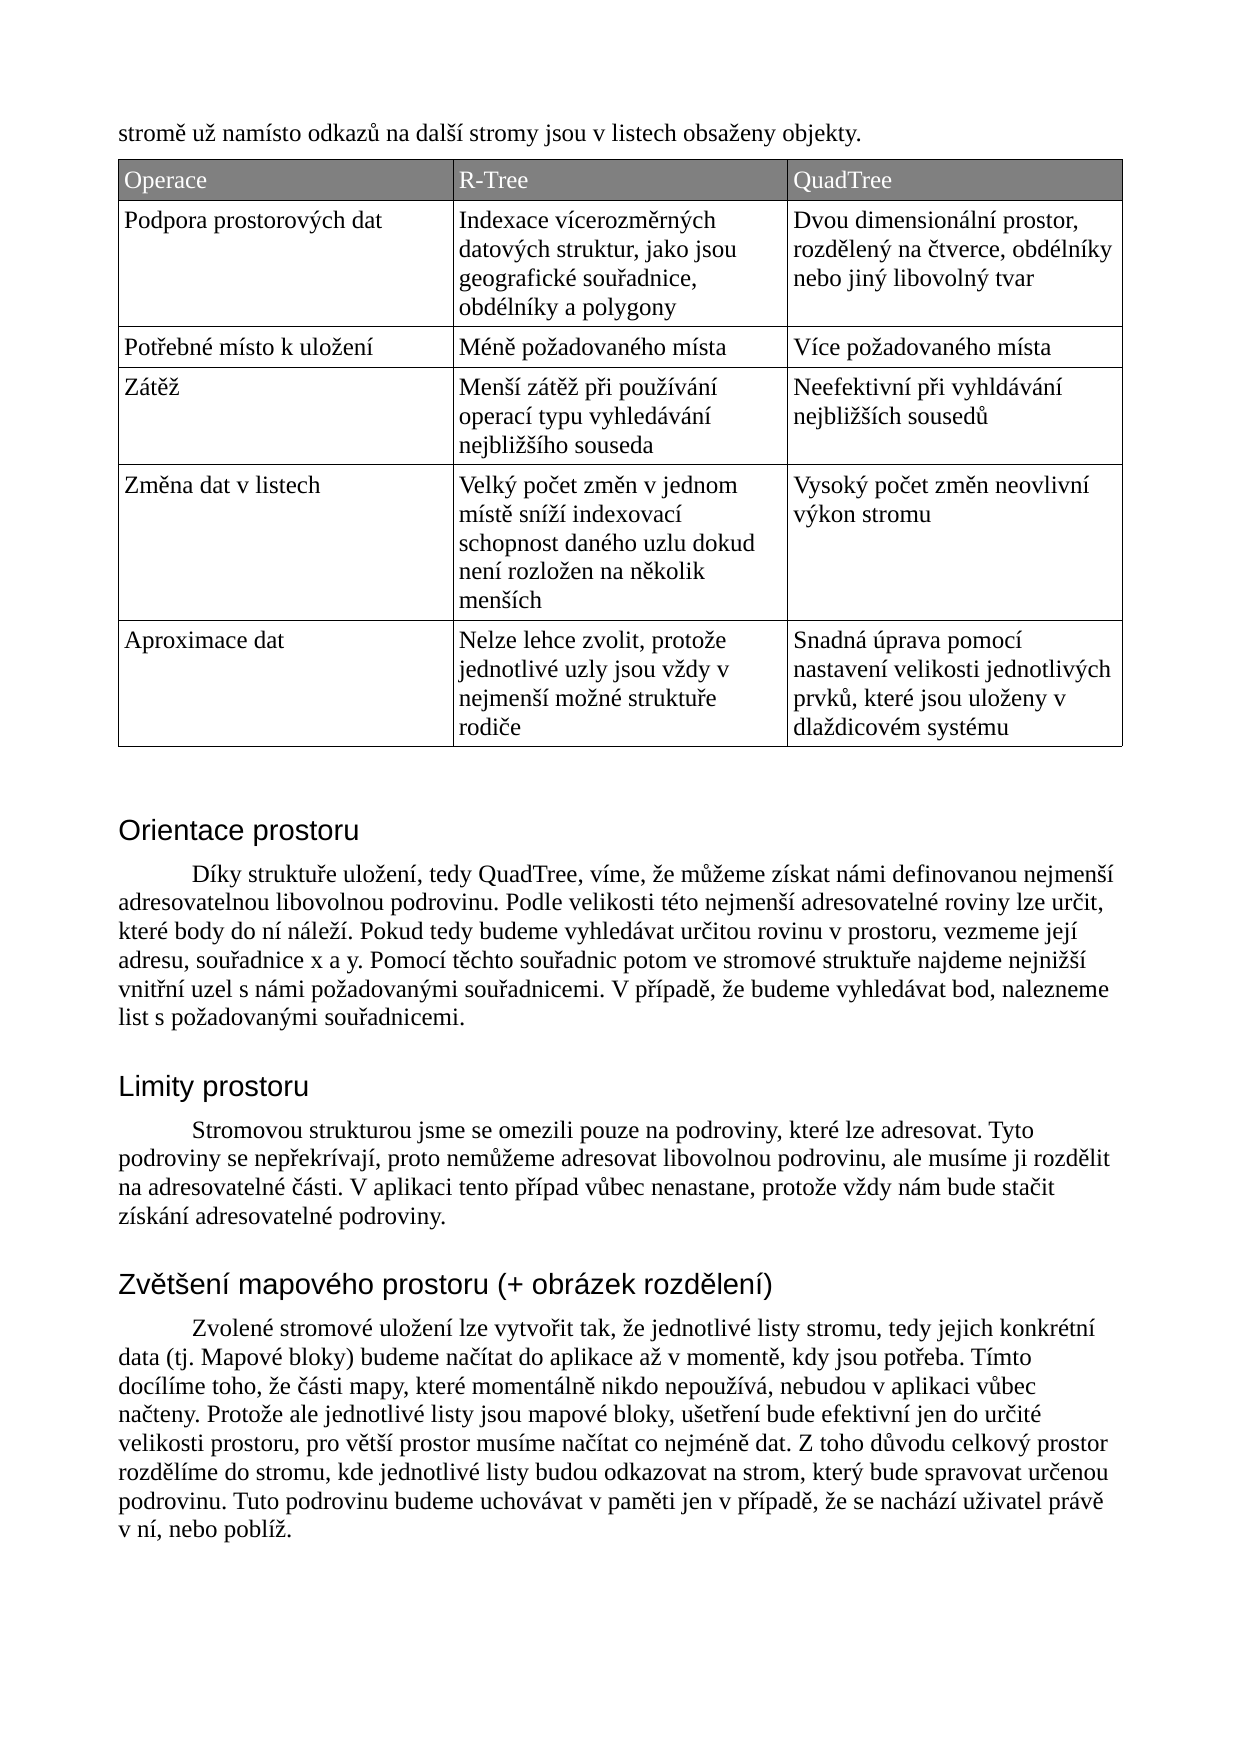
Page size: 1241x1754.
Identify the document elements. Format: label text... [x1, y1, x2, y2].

table_cell Zátěž [119, 368, 453, 464]
table_cell Více požadovaného místa [788, 327, 1122, 367]
subtitle Orientace prostoru [118, 813, 1122, 846]
table_cell Aproximace dat [119, 621, 453, 746]
table_cell Velký počet změn v jednom místě sníží indexovací schopnost daného uzlu dokud není rozložen na několik menších [454, 465, 787, 620]
table_cell Neefektivní při vyhldávání nejbližších sousedů [788, 368, 1122, 464]
text stromě už namísto odkazů na další stromy jsou v listech obsaženy objekty. [118, 118, 1122, 147]
text Stromovou strukturou jsme se omezili pouze na podroviny, které lze adresovat. Tyto podroviny se nepřekrívají, proto nemůžeme adresovat libovolnou podrovinu, ale musíme ji rozdělit na adresovatelné části. V aplikaci tento případ vůbec nenastane, protože vždy nám bude stačit získání adresovatelné podroviny. [118, 1115, 1122, 1230]
table_header QuadTree [788, 160, 1122, 200]
table_cell Podpora prostorových dat [119, 201, 453, 326]
table_header Operace [119, 160, 453, 200]
table_cell Nelze lehce zvolit, protože jednotlivé uzly jsou vždy v nejmenší možné struktuře rodiče [454, 621, 787, 746]
table_cell Snadná úprava pomocí nastavení velikosti jednotlivých prvků, které jsou uloženy v dlaždicovém systému [788, 621, 1122, 746]
table_cell Potřebné místo k uložení [119, 327, 453, 367]
table_cell Vysoký počet změn neovlivní výkon stromu [788, 465, 1122, 620]
table_header R-Tree [454, 160, 787, 200]
table_cell Dvou dimensionální prostor, rozdělený na čtverce, obdélníky nebo jiný libovolný tvar [788, 201, 1122, 326]
table_cell Menší zátěž při používání operací typu vyhledávání nejbližšího souseda [454, 368, 787, 464]
text Díky struktuře uložení, tedy QuadTree, víme, že můžeme získat námi definovanou nejmenší adresovatelnou libovolnou podrovinu. Podle velikosti této nejmenší adresovatelné roviny lze určit, které body do ní náleží. Pokud tedy budeme vyhledávat určitou rovinu v prostoru, vezmeme její adresu, souřadnice x a y. Pomocí těchto souřadnic potom ve stromové struktuře najdeme nejnižší vnitřní uzel s námi požadovanými souřadnicemi. V případě, že budeme vyhledávat bod, nalezneme list s požadovanými souřadnicemi. [118, 859, 1122, 1031]
table_cell Indexace vícerozměrných datových struktur, jako jsou geografické souřadnice, obdélníky a polygony [454, 201, 787, 326]
subtitle Zvětšení mapového prostoru (+ obrázek rozdělení) [118, 1267, 1122, 1301]
table_cell Změna dat v listech [119, 465, 453, 620]
text Zvolené stromové uložení lze vytvořit tak, že jednotlivé listy stromu, tedy jejich konkrétní data (tj. Mapové bloky) budeme načítat do aplikace až v momentě, kdy jsou potřeba. Tímto docílíme toho, že části mapy, které momentálně nikdo nepoužívá, nebudou v aplikaci vůbec načteny. Protože ale jednotlivé listy jsou mapové bloky, ušetření bude efektivní jen do určité velikosti prostoru, pro větší prostor musíme načítat co nejméně dat. Z toho důvodu celkový prostor rozdělíme do stromu, kde jednotlivé listy budou odkazovat na strom, který bude spravovat určenou podrovinu. Tuto podrovinu budeme uchovávat v paměti jen v případě, že se nachází uživatel právě v ní, nebo poblíž. [118, 1313, 1122, 1543]
subtitle Limity prostoru [118, 1069, 1122, 1102]
table_cell Méně požadovaného místa [454, 327, 787, 367]
